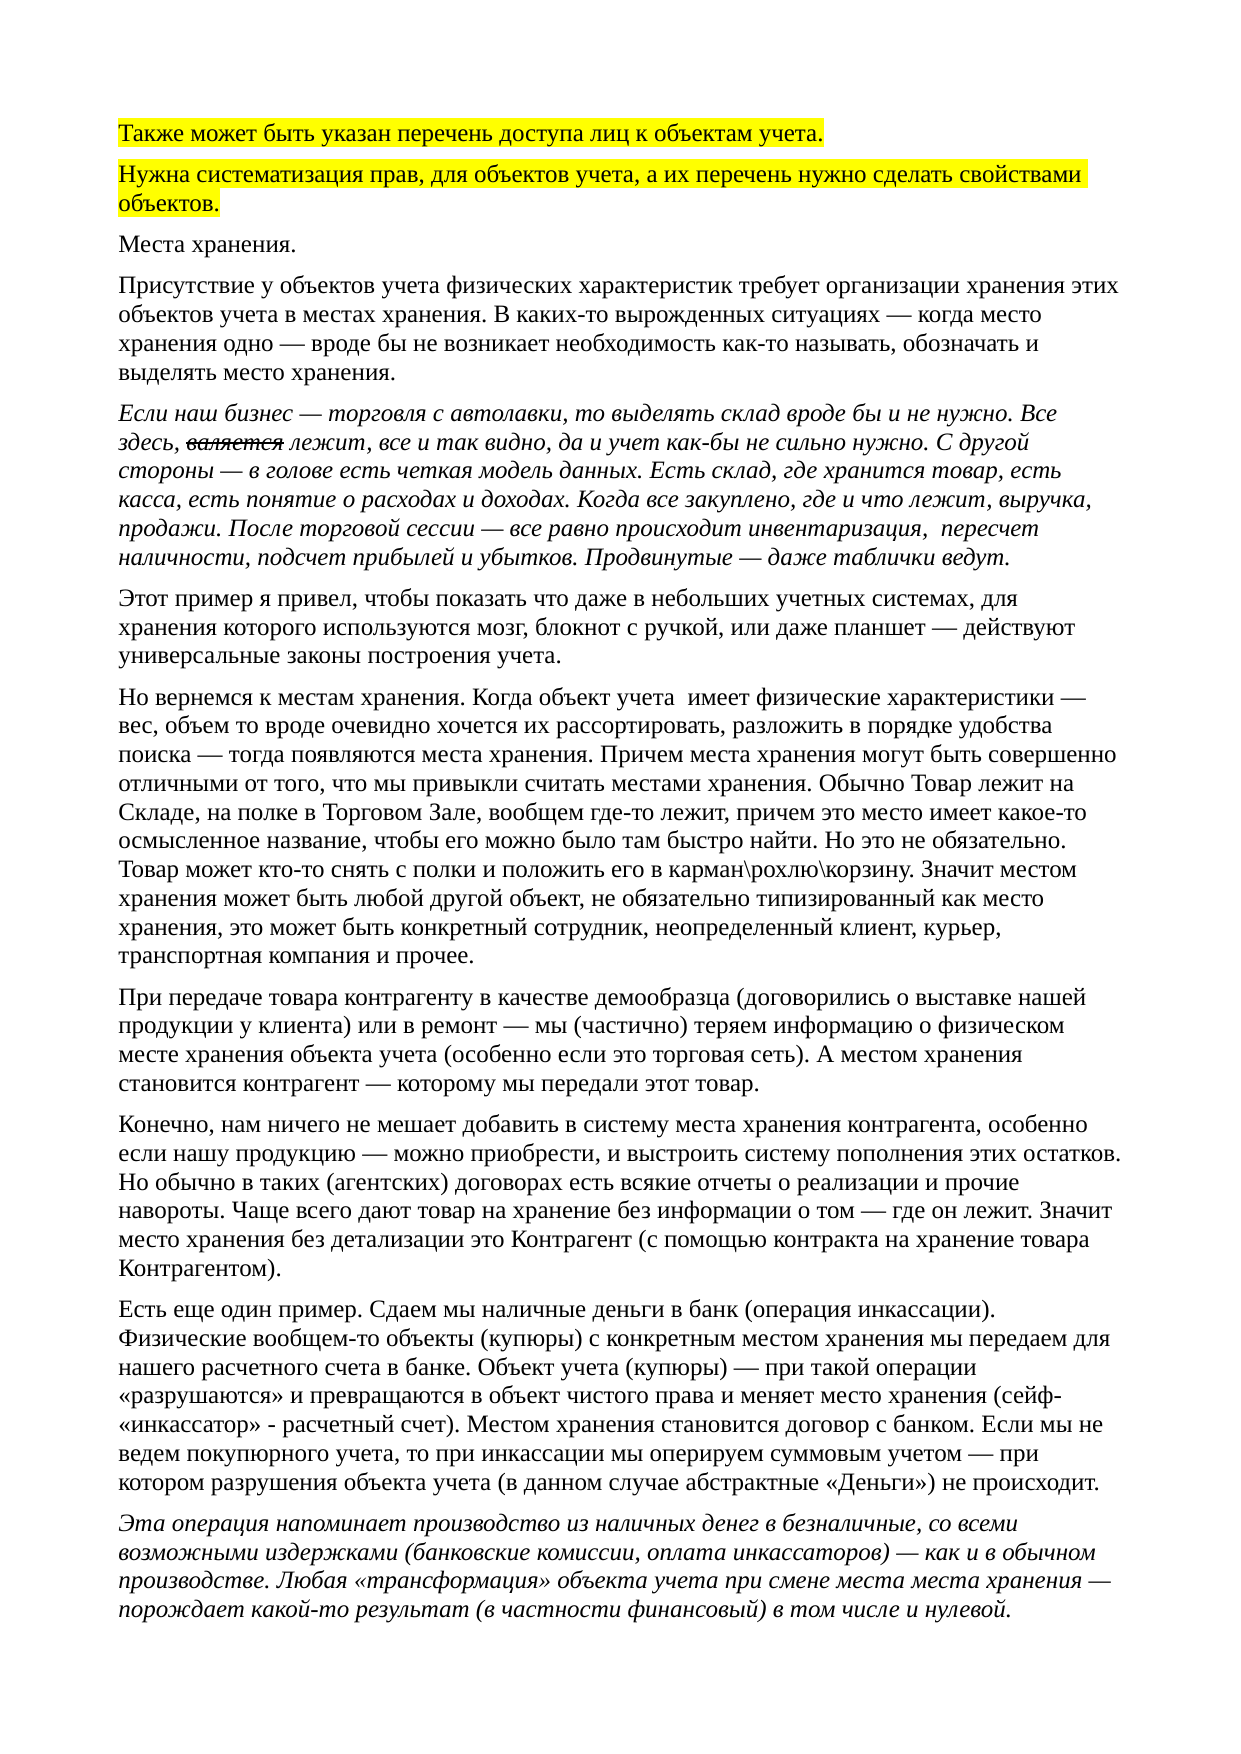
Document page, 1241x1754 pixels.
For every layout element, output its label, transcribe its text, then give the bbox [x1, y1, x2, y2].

text Нужна систематизация прав, для объектов учета, а их перечень нужно сделать свойствами объектов. [118, 159, 1122, 217]
text При передаче товара контрагенту в качестве демообразца (договорились о выставке нашей продукции у клиента) или в ремонт — мы (частично) теряем информацию о физическом месте хранения объекта учета (особенно если это торговая сеть). А местом хранения становится контрагент — которому мы передали этот товар. [118, 982, 1122, 1097]
text Но вернемся к местам хранения. Когда объект учета имеет физические характеристики — вес, объем то вроде очевидно хочется их рассортировать, разложить в порядке удобства поиска — тогда появляются места хранения. Причем места хранения могут быть совершенно отличными от того, что мы привыкли считать местами хранения. Обычно Товар лежит на Складе, на полке в Торговом Зале, вообщем где-то лежит, причем это место имеет какое-то осмысленное название, чтобы его можно было там быстро найти. Но это не обязательно. Товар может кто-то снять с полки и положить его в карман\рохлю\корзину. Значит местом хранения может быть любой другой объект, не обязательно типизированный как место хранения, это может быть конкретный сотрудник, неопределенный клиент, курьер, транспортная компания и прочее. [118, 682, 1122, 969]
text Присутствие у объектов учета физических характеристик требует организации хранения этих объектов учета в местах хранения. В каких-то вырожденных ситуациях — когда место хранения одно — вроде бы не возникает необходимость как-то называть, обозначать и выделять место хранения. [118, 271, 1122, 386]
text Конечно, нам ничего не мешает добавить в систему места хранения контрагента, особенно если нашу продукцию — можно приобрести, и выстроить систему пополнения этих остатков. Но обычно в таких (агентских) договорах есть всякие отчеты о реализации и прочие навороты. Чаще всего дают товар на хранение без информации о том — где он лежит. Значит место хранения без детализации это Контрагент (с помощью контракта на хранение товара Контрагентом). [118, 1109, 1122, 1282]
text Также может быть указан перечень доступа лиц к объектам учета. [118, 118, 1122, 147]
text Есть еще один пример. Сдаем мы наличные деньги в банк (операция инкассации). Физические вообщем-то объекты (купюры) с конкретным местом хранения мы передаем для нашего расчетного счета в банке. Объект учета (купюры) — при такой операции «разрушаются» и превращаются в объект чистого права и меняет место хранения (сейф- «инкассатор» - расчетный счет). Местом хранения становится договор с банком. Если мы не ведем покупюрного учета, то при инкассации мы оперируем суммовым учетом — при котором разрушения объекта учета (в данном случае абстрактные «Деньги») не происходит. [118, 1294, 1122, 1496]
text Этот пример я привел, чтобы показать что даже в небольших учетных системах, для хранения которого используются мозг, блокнот с ручкой, или даже планшет — действуют универсальные законы построения учета. [118, 583, 1122, 669]
text Эта операция напоминает производство из наличных денег в безналичные, со всеми возможными издержками (банковские комиссии, оплата инкассаторов) — как и в обычном производстве. Любая «трансформация» объекта учета при смене места места хранения — порождает какой-то результат (в частности финансовый) в том числе и нулевой. [118, 1508, 1122, 1623]
text Места хранения. [118, 229, 1122, 258]
text Если наш бизнес — торговля с автолавки, то выделять склад вроде бы и не нужно. Все здесь, валяется лежит, все и так видно, да и учет как-бы не сильно нужно. С другой стороны — в голове есть четкая модель данных. Есть склад, где хранится товар, есть касса, есть понятие о расходах и доходах. Когда все закуплено, где и что лежит, выручка, продажи. После торговой сессии — все равно происходит инвентаризация, пересчет наличности, подсчет прибылей и убытков. Продвинутые — даже таблички ведут. [118, 398, 1122, 571]
